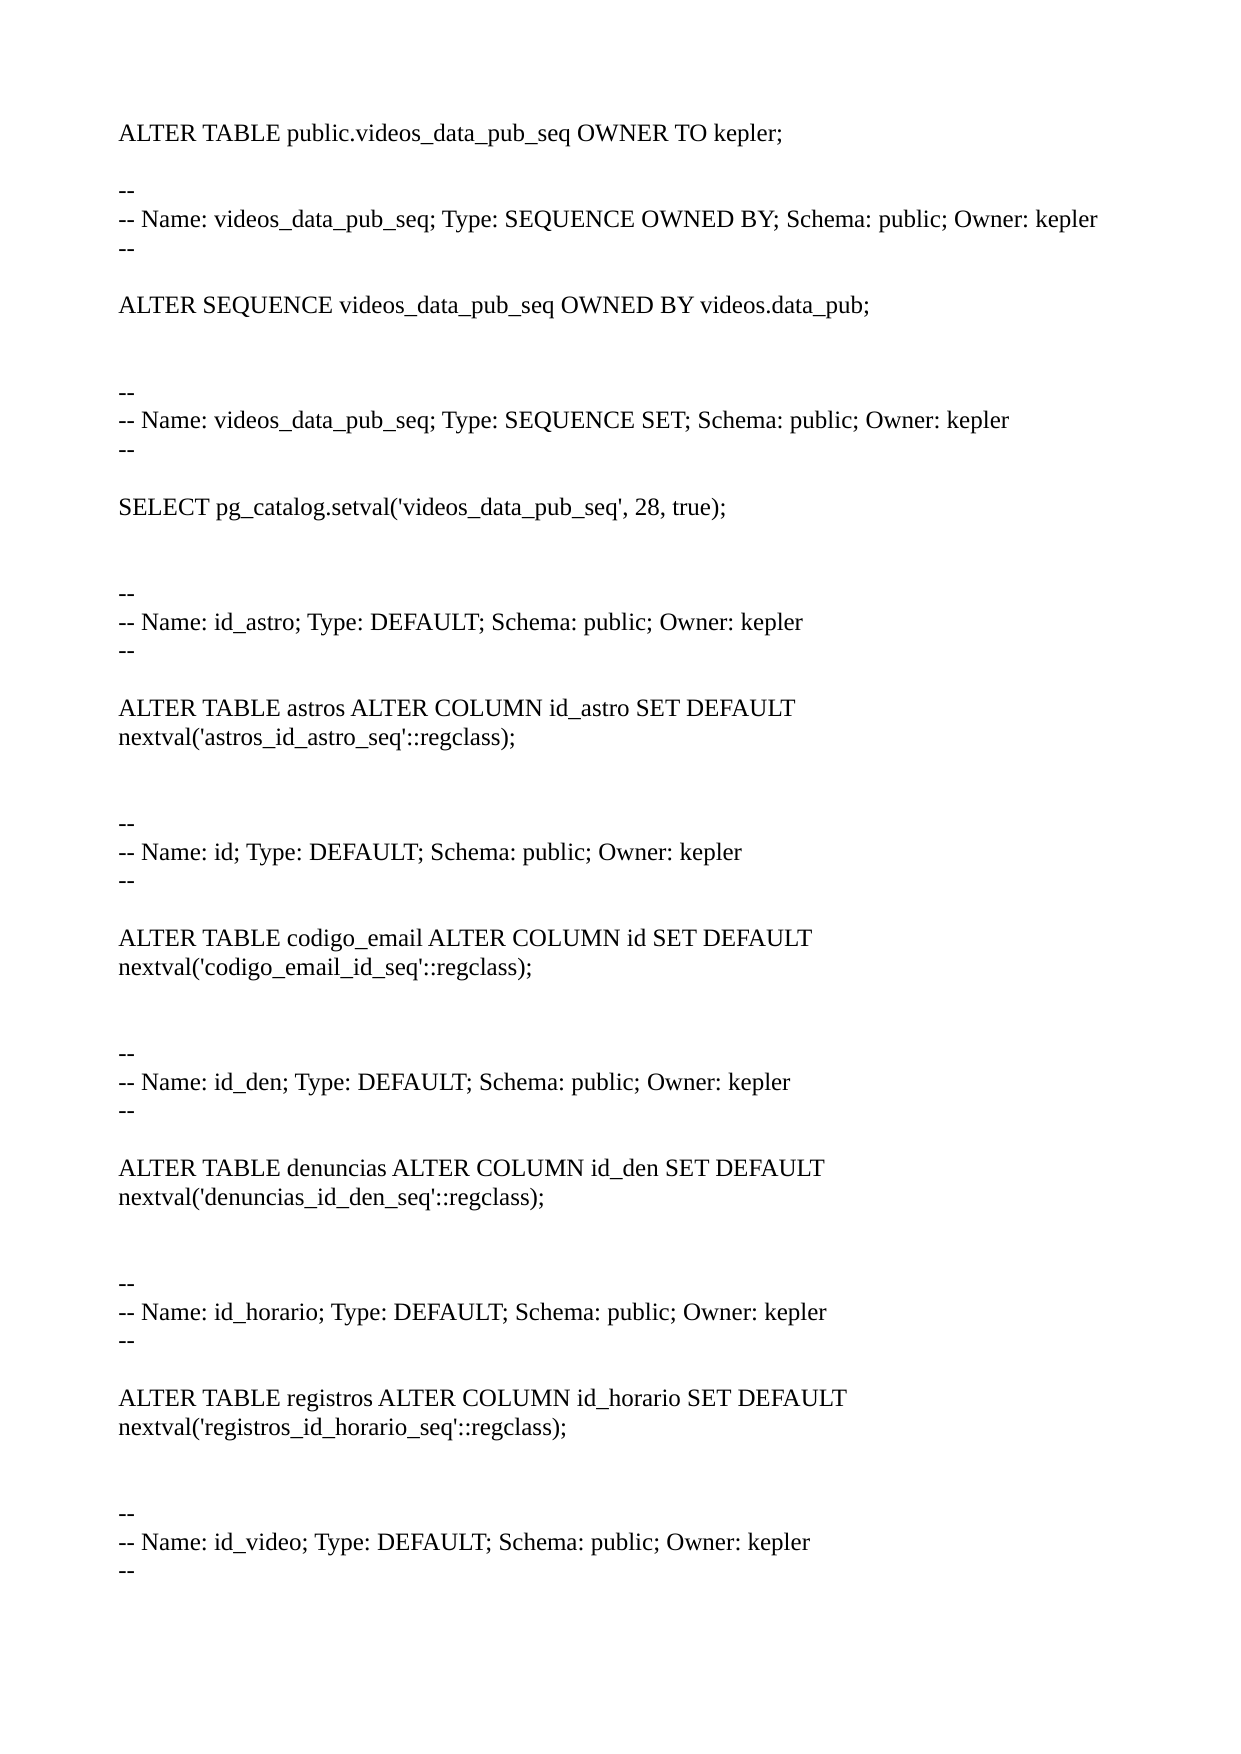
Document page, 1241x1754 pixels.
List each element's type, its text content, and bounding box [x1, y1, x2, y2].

text -- [118, 636, 1122, 664]
text -- Name: id; Type: DEFAULT; Schema: public; Owner: kepler [118, 837, 1122, 866]
text -- [118, 808, 1122, 837]
text -- Name: videos_data_pub_seq; Type: SEQUENCE SET; Schema: public; Owner: kepler [118, 406, 1122, 434]
text ALTER TABLE codigo_email ALTER COLUMN id SET DEFAULT nextval('codigo_email_id_seq'::regclass); [118, 923, 1122, 981]
text ALTER TABLE registros ALTER COLUMN id_horario SET DEFAULT nextval('registros_id_horario_seq'::regclass); [118, 1383, 1122, 1441]
text ALTER TABLE denuncias ALTER COLUMN id_den SET DEFAULT nextval('denuncias_id_den_seq'::regclass); [118, 1153, 1122, 1211]
text -- Name: id_astro; Type: DEFAULT; Schema: public; Owner: kepler [118, 607, 1122, 636]
text -- [118, 176, 1122, 204]
text SELECT pg_catalog.setval('videos_data_pub_seq', 28, true); [118, 492, 1122, 521]
text -- [118, 578, 1122, 607]
text -- Name: id_den; Type: DEFAULT; Schema: public; Owner: kepler [118, 1067, 1122, 1096]
text -- Name: videos_data_pub_seq; Type: SEQUENCE OWNED BY; Schema: public; Owner: kepler [118, 204, 1122, 233]
text -- [118, 1326, 1122, 1354]
text -- [118, 1096, 1122, 1124]
text -- [118, 1268, 1122, 1297]
text ALTER TABLE public.videos_data_pub_seq OWNER TO kepler; [118, 118, 1122, 147]
text -- Name: id_video; Type: DEFAULT; Schema: public; Owner: kepler [118, 1527, 1122, 1556]
text ALTER TABLE astros ALTER COLUMN id_astro SET DEFAULT nextval('astros_id_astro_seq'::regclass); [118, 693, 1122, 751]
text -- [118, 1038, 1122, 1067]
text -- [118, 1498, 1122, 1527]
text ALTER SEQUENCE videos_data_pub_seq OWNED BY videos.data_pub; [118, 291, 1122, 319]
text -- [118, 434, 1122, 463]
text -- Name: id_horario; Type: DEFAULT; Schema: public; Owner: kepler [118, 1297, 1122, 1326]
text -- [118, 233, 1122, 262]
text -- [118, 866, 1122, 894]
text -- [118, 377, 1122, 406]
text -- [118, 1556, 1122, 1584]
